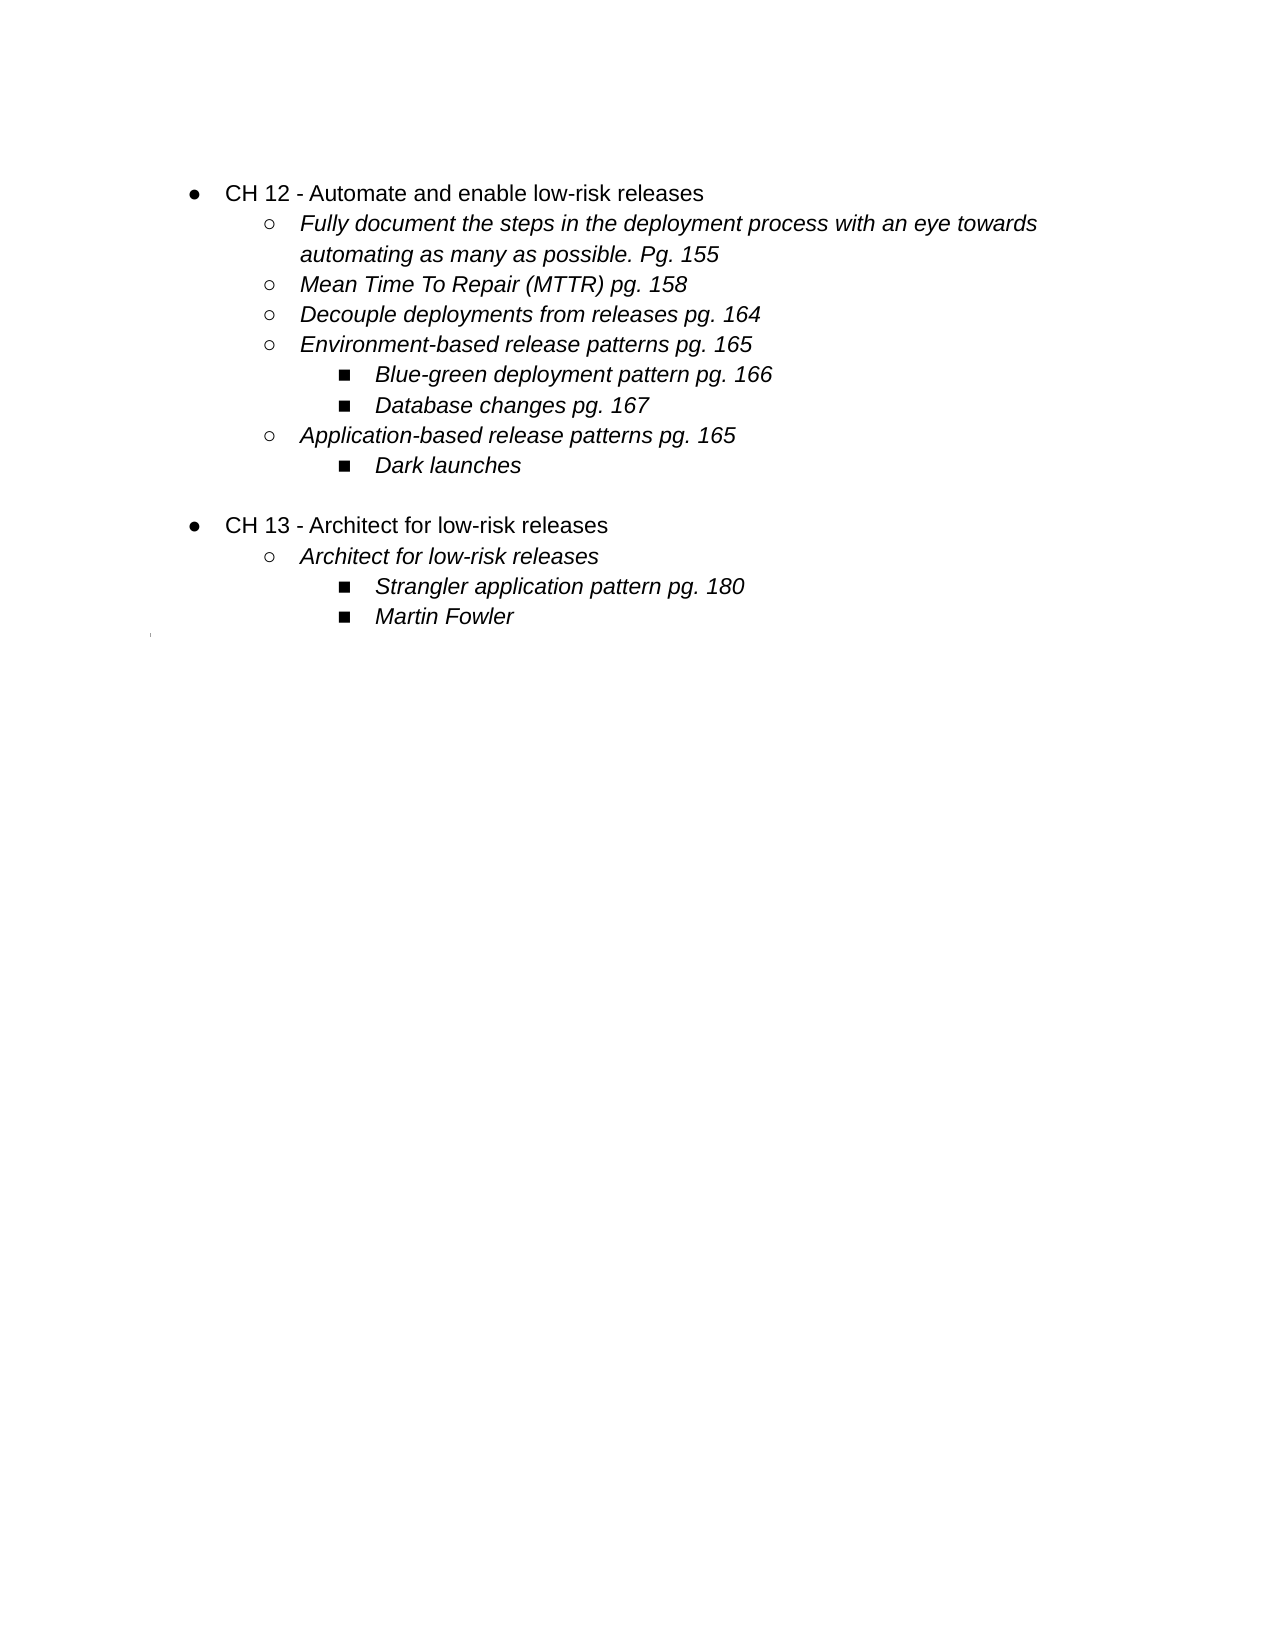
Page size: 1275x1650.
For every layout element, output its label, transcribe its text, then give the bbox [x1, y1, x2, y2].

list Environment-based release patterns pg. 165 [262, 331, 1125, 358]
list CH 12 - Automate and enable low-risk releases [187, 180, 1125, 207]
list Strangler application pattern pg. 180 [337, 573, 1125, 599]
list Decouple deployments from releases pg. 164 [262, 301, 1125, 327]
list Martin Fowler [337, 603, 1125, 629]
list CH 13 - Architect for low-risk releases [187, 512, 1125, 539]
list Mean Time To Repair (MTTR) pg. 158 [262, 271, 1125, 297]
list Application-based release patterns pg. 165 [262, 422, 1125, 448]
list Architect for low-risk releases [262, 543, 1125, 569]
list Database changes pg. 167 [337, 392, 1125, 418]
list Fully document the steps in the deployment process with an eye towards automating as many as possible. Pg. 155 [262, 210, 1125, 267]
list Blue-green deployment pattern pg. 166 [337, 361, 1125, 388]
list Dark launches [337, 452, 1125, 478]
